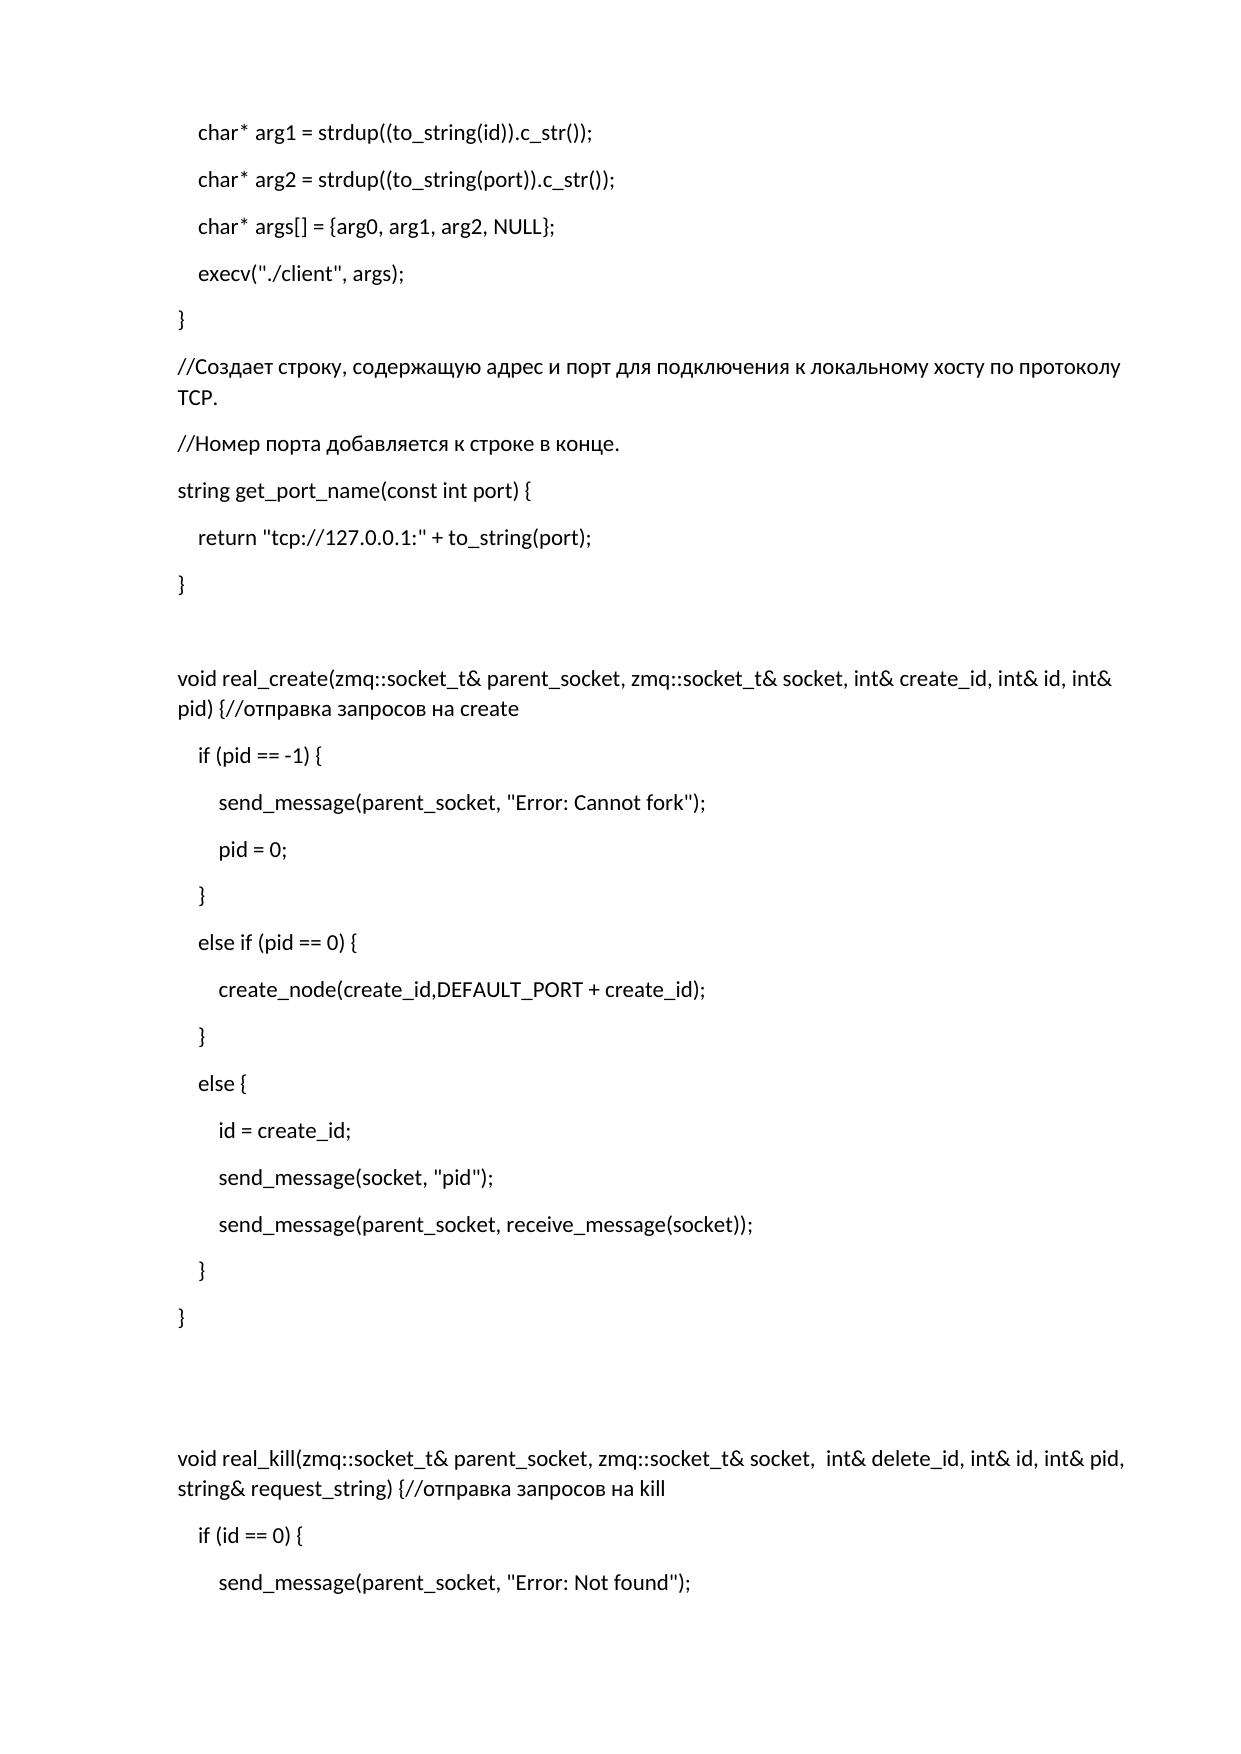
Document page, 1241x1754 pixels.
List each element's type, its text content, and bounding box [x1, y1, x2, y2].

text if (pid == -1) { [177, 741, 1152, 769]
text char* args[] = {arg0, arg1, arg2, NULL}; [177, 212, 1152, 240]
text } [177, 882, 1152, 910]
text return "tcp://127.0.0.1:" + to_string(port); [177, 523, 1152, 551]
text send_message(socket, "pid"); [177, 1163, 1152, 1191]
text //Номер порта добавляется к строке в конце. [177, 429, 1152, 458]
text } [177, 1303, 1152, 1332]
text } [177, 1257, 1152, 1285]
text id = create_id; [177, 1116, 1152, 1144]
text execv("./client", args); [177, 259, 1152, 287]
text void real_kill(zmq::socket_t& parent_socket, zmq::socket_t& socket, int& delete_id, int& id, int& pid, string& request_string) {//отправка запросов на kill [177, 1444, 1152, 1502]
text string get_port_name(const int port) { [177, 476, 1152, 504]
text send_message(parent_socket, "Error: Cannot fork"); [177, 788, 1152, 816]
text create_node(create_id,DEFAULT_PORT + create_id); [177, 975, 1152, 1003]
text else { [177, 1069, 1152, 1097]
text send_message(parent_socket, "Error: Not found"); [177, 1568, 1152, 1596]
text char* arg2 = strdup((to_string(port)).c_str()); [177, 165, 1152, 193]
text //Cоздает строку, содержащую адрес и порт для подключения к локальному хосту по протоколу TCP. [177, 352, 1152, 411]
text send_message(parent_socket, receive_message(socket)); [177, 1210, 1152, 1238]
text pid = 0; [177, 835, 1152, 863]
text } [177, 306, 1152, 334]
text else if (pid == 0) { [177, 928, 1152, 957]
text char* arg1 = strdup((to_string(id)).c_str()); [177, 118, 1152, 146]
text void real_create(zmq::socket_t& parent_socket, zmq::socket_t& socket, int& create_id, int& id, int& pid) {//отправка запросов на create [177, 664, 1152, 722]
text } [177, 570, 1152, 598]
text if (id == 0) { [177, 1521, 1152, 1549]
text } [177, 1022, 1152, 1050]
